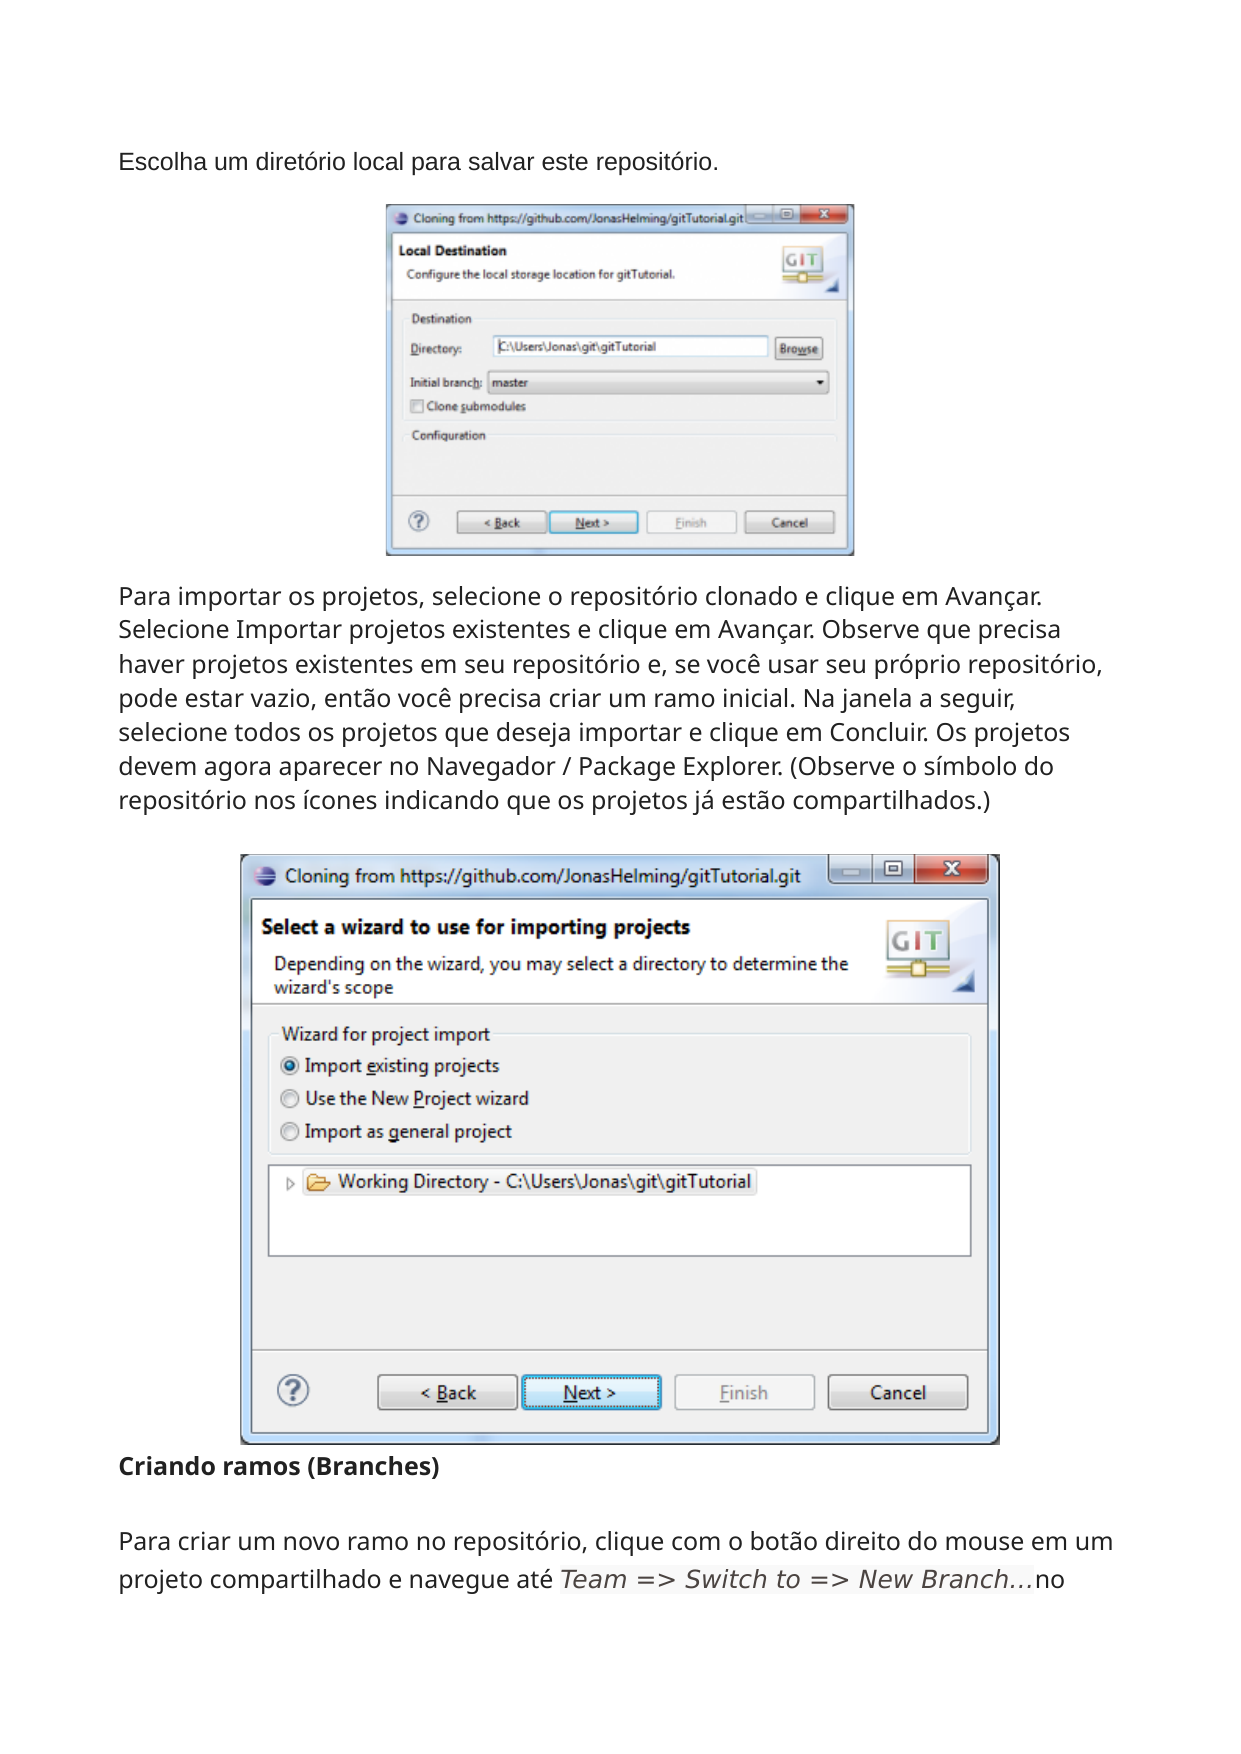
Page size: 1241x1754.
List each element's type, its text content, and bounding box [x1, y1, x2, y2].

text Escolha um diretório local para salvar este repositório. [118, 147, 1122, 176]
picture [240, 854, 1000, 1445]
text Para importar os projetos, selecione o repositório clonado e clique em Avançar. Selecione Importar projetos existentes e clique em Avançar. Observe que precisa haver projetos existentes em seu repositório e, se você usar seu próprio repositório, pode estar vazio, então você precisa criar um ramo inicial. Na janela a seguir, selecione todos os projetos que deseja importar e clique em Concluir. Os projetos devem agora aparecer no Navegador / Package Explorer. (Observe o símbolo do repositório nos ícones indicando que os projetos já estão compartilhados.) [118, 204, 1122, 817]
picture [385, 204, 855, 556]
text Para criar um novo ramo no repositório, clique com o botão direito do mouse em um projeto compartilhado e navegue até Team => Switch to => New Branch…no [118, 1521, 1122, 1596]
text Criando ramos (Branches) [118, 817, 1122, 1483]
